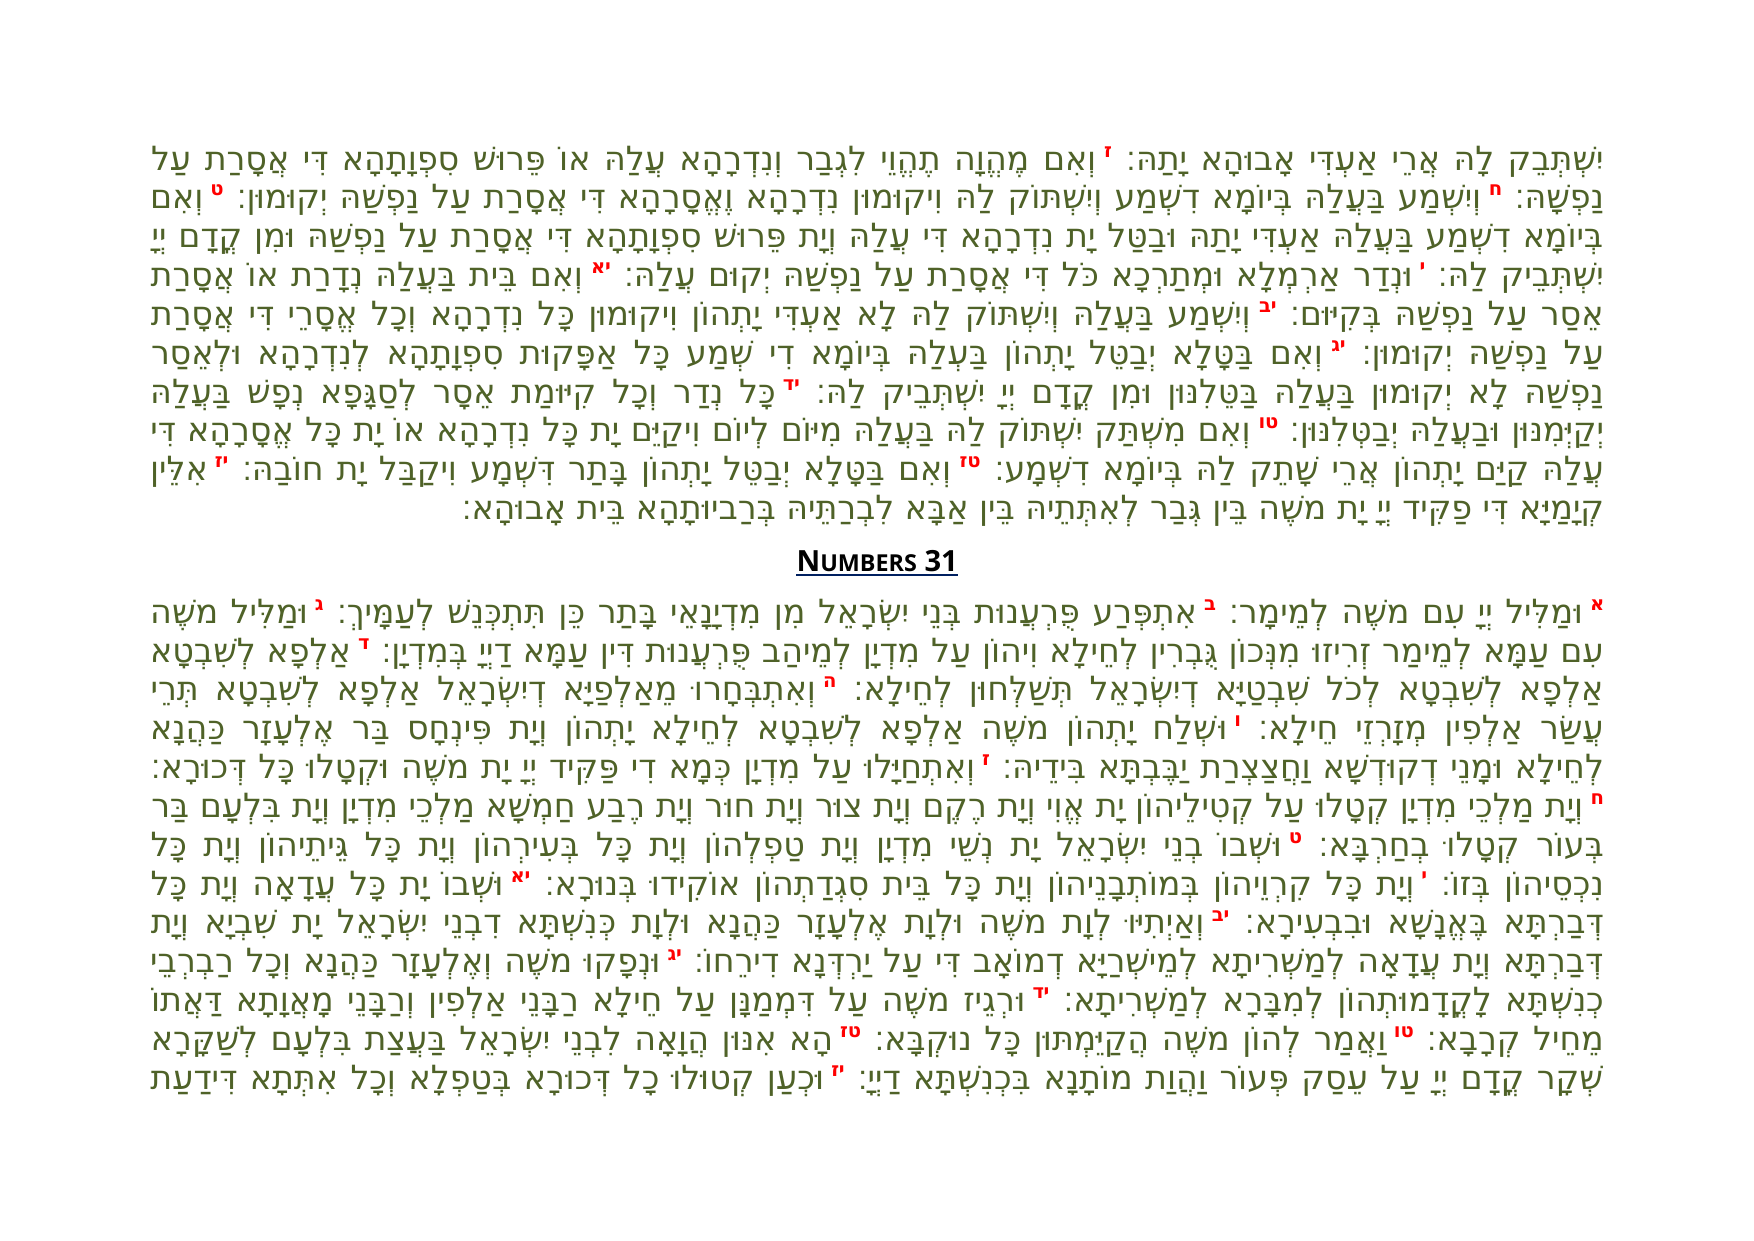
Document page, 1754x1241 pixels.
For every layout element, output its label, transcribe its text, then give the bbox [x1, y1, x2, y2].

text Numbers 31 [150, 540, 1604, 580]
text א וּמַלִּיל יְיָ עִם משֶׁה לְמֵימָר׃ ב אִתְפְּרַע פֻּרְעֲנוּת בְּנֵי יִשְׂרָאֵל מִן מִדְיָנָאֵי בָּתַר כֵּן תִּתְכְּנֵשׁ לְעַמָּיךְ׃ ג וּמַלִּיל משֶׁה עִם עַמָּא לְמֵימַר זְרִיזוּ מִנְּכוֹן גֻּבְרִין לְחֵילָא וִיהוֹן עַל מִדְיָן לְמֵיהַב פֻּרְעֲנוּת דִּין עַמָּא דַיְיָ בְּמִדְיָן׃ ד אַלְפָא לְשִׁבְטָא אַלְפָא לְשִׁבְטָא לְכֹל שִׁבְטַיָּא דְיִשְׂרָאֵל תְּשַׁלְּחוּן לְחֵילָא׃ ה וְאִתְבְּחָרוּ מֵאַלְפַיָּא דְיִשְׂרָאֵל אַלְפָא לְשִׁבְטָא תְּרֵי עֲשַׂר אַלְפִין מְזָרְזֵי חֵילָא׃ ו וּשְׁלַח יָתְהוֹן משֶׁה אַלְפָא לְשִׁבְטָא לְחֵילָא יָתְהוֹן וְיָת פִּינְחָס בַּר אֶלְעָזָר כַּהֲנָא לְחֵילָא וּמָנֵי דְקוּדְשָׁא וַחֲצַצְרַת יַבֶּבְתָּא בִּידֵיהּ׃ ז וְאִתְחַיָּלוּ עַל מִדְיָן כְּמָא דִי פַּקִּיד יְיָ יָת משֶׁה וּקְטָלוּ כָּל דְּכוּרָא׃ ח וְיָת מַלְכֵי מִדְיָן קְטָלוּ עַל קְטִילֵיהוֹן יָת אֱוִי וְיָת רֶקֶם וְיָת צוּר וְיָת חוּר וְיָת רֶבַע חַמְשָׁא מַלְכֵי מִדְיָן וְיָת בִּלְעָם בַּר בְּעוֹר קְטָלוּ בְחַרְבָּא׃ ט וּשְׁבוֹ בְנֵי יִשְׂרָאֵל יָת נְשֵׁי מִדְיָן וְיָת טַפְלְהוֹן וְיָת כָּל בְּעִירְהוֹן וְיָת כָּל גֵּיתֵיהוֹן וְיָת כָּל נִכְסֵיהוֹן בְּזוֹ׃ י וְיָת כָּל קִרְוֵיהוֹן בְּמוֹתְבָנֵיהוֹן וְיָת כָּל בֵּית סִגְדַתְהוֹן אוֹקִידוּ בְּנוּרָא׃ יא וּשְׁבוֹ יָת כָּל עֲדָאָה וְיָת כָּל דְּבַרְתָּא בֶּאֱנָשָׁא וּבִבְעִירָא׃ יב וְאַיְתִיּוּ לְוָת משֶׁה וּלְוָת אֶלְעָזָר כַּהֲנָא וּלְוָת כְּנִשְׁתָּא דִבְנֵי יִשְׂרָאֵל יָת שִׁבְיָא וְיָת דְּבַרְתָּא וְיָת עֲדָאָה לְמַשְׁרִיתָא לְמֵישְׁרַיָּא דְמוֹאָב דִּי עַל יַרְדְּנָא דִירֵחוֹ׃ יג וּנְפָקוּ משֶׁה וְאֶלְעָזָר כַּהֲנָא וְכָל רַבְרְבֵי כְנִשְׁתָּא לָקֳדָמוּתְהוֹן לְמִבָּרָא לְמַשְׁרִיתָא׃ יד וּרְגֵיז משֶׁה עַל דִּמְמַנָּן עַל חֵילָא רַבָּנֵי אַלְפִין וְרַבָּנֵי מָאֲוָתָא דַּאֲתוֹ מֵחֵיל קְרָבָא׃ טו וַאֲמַר לְהוֹן משֶׁה הֲקַיֵּמְתּוּן כָּל נוּקְבָּא׃ טז הָא אִנּוּן הֲוָאָה לִבְנֵי יִשְׂרָאֵל בַּעֲצַת בִּלְעָם לְשַׁקָּרָא שְׁקָר קֳדָם יְיָ עַל עֵסַק פְּעוֹר וַהֲוַת מוֹתָנָא בִּכְנִשְׁתָּא דַיְיָ׃ יז וּכְעַן קְטוּלוּ כָל דְּכוּרָא בְּטַפְלָא וְכָל אִתְּתָא דִּידַעַת [150, 592, 1604, 1097]
text יִשְׁתְּבֵק לָהּ אֲרֵי אַעְדִּי אָבוּהָא יָתַהּ׃ ז וְאִם מֶהֱוָה תֶהֱוֵי לִגְבַר וְנִדְרָהָא עֲלַהּ אוֹ פֵּרוּשׁ סִפְוָתָהָא דִּי אֲסָרַת עַל נַפְשָׁהּ׃ ח וְיִשְׁמַע בַּעֲלַהּ בְּיוֹמָא דִשְׁמַע וְיִשְׁתּוֹק לַהּ וִיקוּמוּן נִדְרָהָא וֶאֱסָרָהָא דִּי אֲסָרַת עַל נַפְשַׁהּ יְקוּמוּן׃ ט וְאִם בְּיוֹמָא דִשְׁמַע בַּעֲלַהּ אַעְדִּי יָתַהּ וּבַטַּל יָת נִדְרָהָא דִּי עֲלַהּ וְיָת פֵּרוּשׁ סִפְוָתָהָא דִּי אֲסָרַת עַל נַפְשַׁהּ וּמִן קֳדָם יְיָ יִשְׁתְּבֵיק לַהּ׃ י וּנְדַר אַרְמְלָא וּמְתַרְכָא כֹּל דִּי אֲסָרַת עַל נַפְשַׁהּ יְקוּם עֲלַהּ׃ יא וְאִם בֵּית בַּעֲלַהּ נְדָרַת אוֹ אֲסָרַת אֵסַר עַל נַפְשַׁהּ בְּקִיּוּם׃ יב וְיִשְׁמַע בַּעֲלַהּ וְיִשְׁתּוֹק לַהּ לָא אַעְדִּי יָתְהוֹן וִיקוּמוּן כָּל נִדְרָהָא וְכָל אֱסָרֵי דִּי אֲסָרַת עַל נַפְשַׁהּ יְקוּמוּן׃ יג וְאִם בַּטָּלָא יְבַטֵּל יָתְהוֹן בַּעְלַהּ בְּיוֹמָא דִי שְׁמַע כָּל אַפָּקוּת סִפְוָתָהָא לְנִדְרָהָא וּלְאֵסַר נַפְשַׁהּ לָא יְקוּמוּן בַּעֲלַהּ בַּטֵּלִנּוּן וּמִן קֳדָם יְיָ יִשְׁתְּבֵיק לַהּ׃ יד כָּל נְדַר וְכָל קִיּוּמַת אֵסָר לְסַגָּפָא נְפָשׁ בַּעֲלַהּ יְקַיְּמִנּוּן וּבַעֲלַהּ יְבַטְּלִנּוּן׃ טו וְאִם מִשְׁתַּק יִשְׁתּוֹק לַהּ בַּעֲלַהּ מִיּוֹם לְיוֹם וִיקַיֵּם יָת כָּל נִדְרָהָא אוֹ יָת כָּל אֱסָרָהָא דִּי עֲלַהּ קַיַּם יָתְהוֹן אֲרֵי שָׁתֵק לַהּ בְּיוֹמָא דִשְׁמָע׃ טז וְאִם בַּטָּלָא יְבַטֵּל יָתְהוֹן בָּתַר דִּשְׁמָע וִיקַבַּל יָת חוֹבַהּ׃ יז אִלֵּין קְיָמַיָּא דִּי פַקִּיד יְיָ יָת משֶׁה בֵּין גְּבַר לְאִתְּתֵיהּ בֵּין אַבָּא לִבְרַתֵּיהּ בְּרַביוּתָהָא בֵּית אָבוּהָא׃ [150, 139, 1604, 527]
